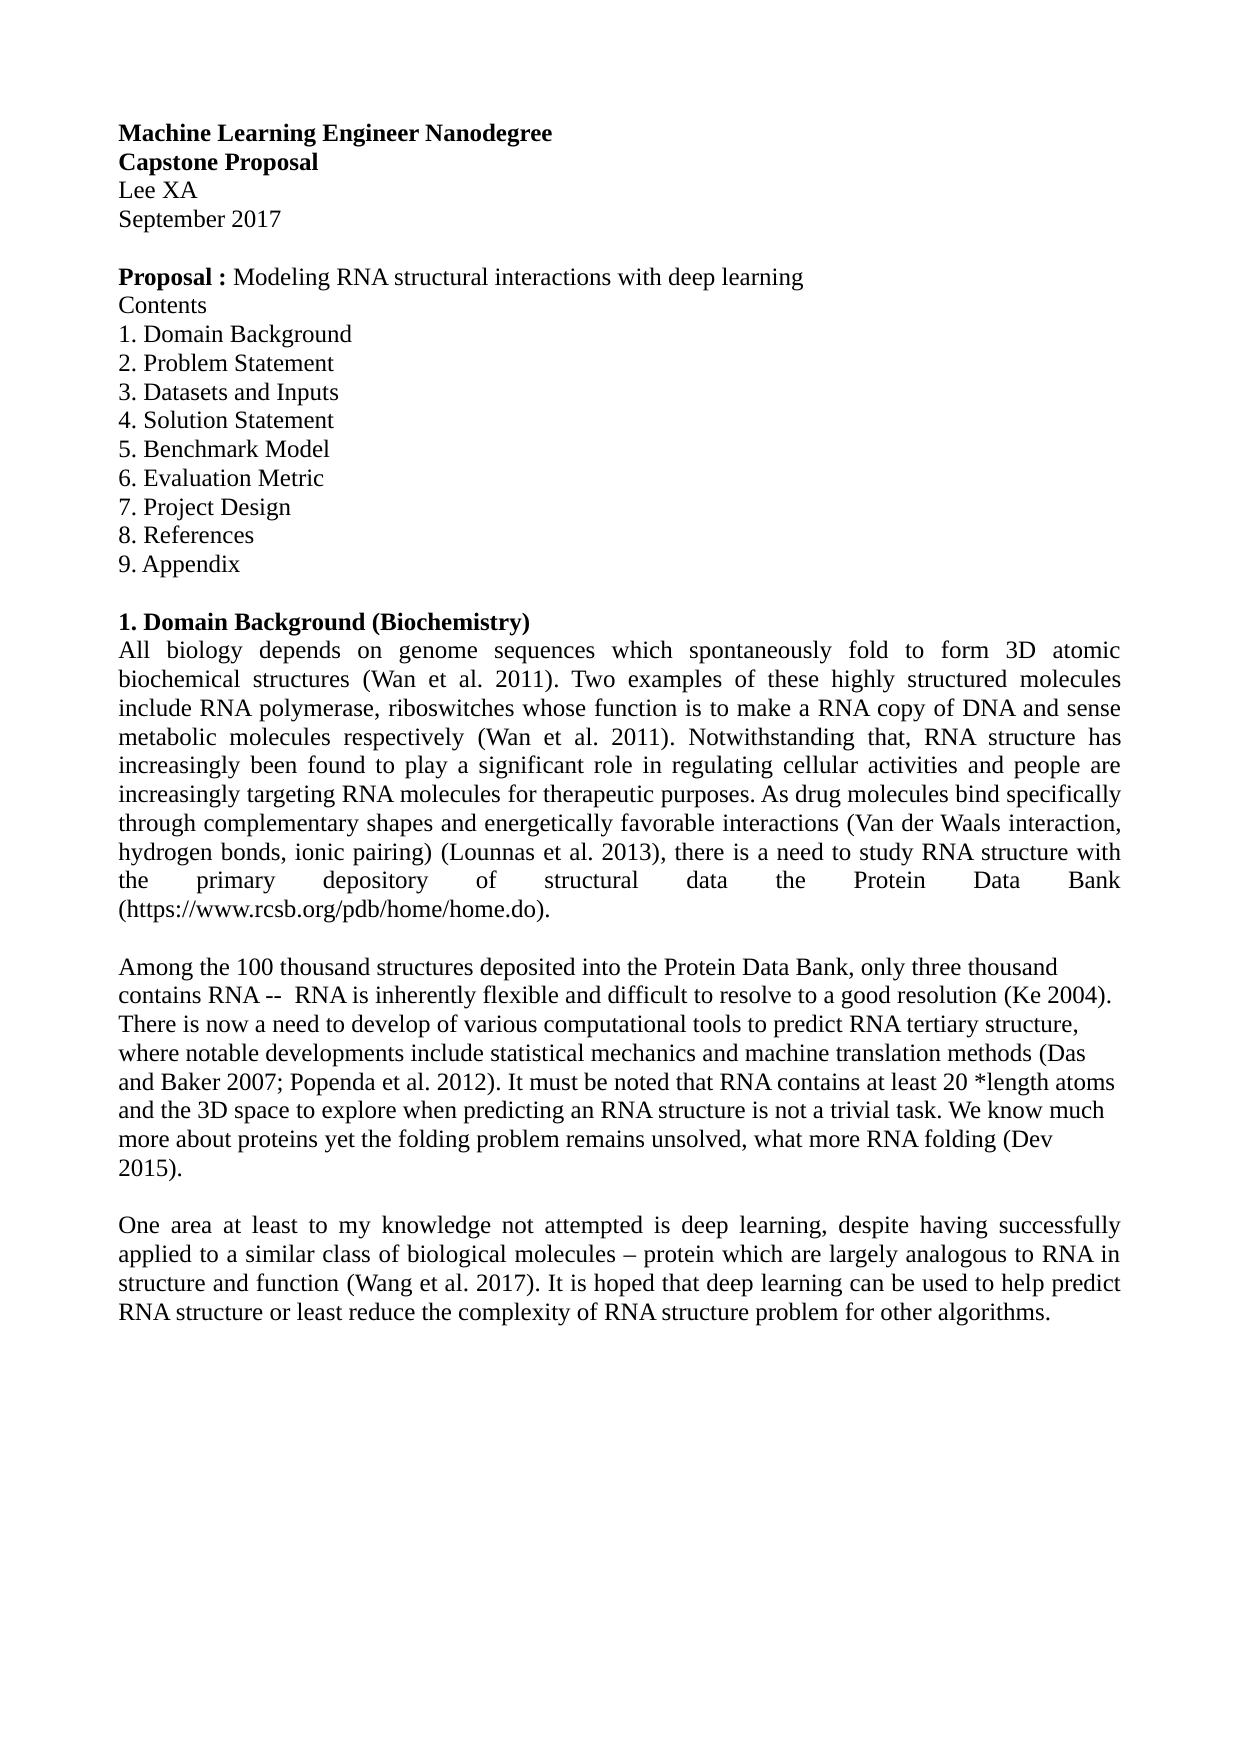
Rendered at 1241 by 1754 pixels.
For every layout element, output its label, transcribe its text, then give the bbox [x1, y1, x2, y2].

text Capstone Proposal [118, 147, 1122, 176]
text 3. Datasets and Inputs [118, 377, 1122, 406]
text Machine Learning Engineer Nanodegree [118, 118, 1122, 147]
text 8. References [118, 521, 1122, 549]
text 5. Benchmark Model [118, 434, 1122, 463]
text September 2017 [118, 204, 1122, 233]
text Contents [118, 291, 1122, 319]
text Lee XA [118, 176, 1122, 204]
text 1. Domain Background [118, 319, 1122, 348]
text All biology depends on genome sequences which spontaneously fold to form 3D atomic biochemical structures (Wan et al. 2011). Two examples of these highly structured molecules include RNA polymerase, riboswitches whose function is to make a RNA copy of DNA and sense metabolic molecules respectively (Wan et al. 2011). Notwithstanding that, RNA structure has increasingly been found to play a significant role in regulating cellular activities and people are increasingly targeting RNA molecules for therapeutic purposes. As drug molecules bind specifically through complementary shapes and energetically favorable interactions (Van der Waals interaction, hydrogen bonds, ionic pairing) (Lounnas et al. 2013), there is a need to study RNA structure with the primary depository of structural data the Protein Data Bank (https://www.rcsb.org/pdb/home/home.do). [118, 636, 1122, 923]
text 6. Evaluation Metric [118, 463, 1122, 492]
text Proposal : Modeling RNA structural interactions with deep learning [118, 262, 1122, 291]
text 1. Domain Background (Biochemistry) [118, 607, 1122, 636]
text 7. Project Design [118, 492, 1122, 521]
text 9. Appendix [118, 549, 1122, 578]
text 2. Problem Statement [118, 348, 1122, 377]
text 4. Solution Statement [118, 406, 1122, 434]
text One area at least to my knowledge not attempted is deep learning, despite having successfully applied to a similar class of biological molecules – protein which are largely analogous to RNA in structure and function (Wang et al. 2017). It is hoped that deep learning can be used to help predict RNA structure or least reduce the complexity of RNA structure problem for other algorithms. [118, 1211, 1122, 1326]
text Among the 100 thousand structures deposited into the Protein Data Bank, only three thousand contains RNA -- RNA is inherently flexible and difficult to resolve to a good resolution (Ke 2004). There is now a need to develop of various computational tools to predict RNA tertiary structure, where notable developments include statistical mechanics and machine translation methods (Das and Baker 2007; Popenda et al. 2012). It must be noted that RNA contains at least 20 *length atoms and the 3D space to explore when predicting an RNA structure is not a trivial task. We know much more about proteins yet the folding problem remains unsolved, what more RNA folding (Dev 2015). [118, 952, 1122, 1182]
